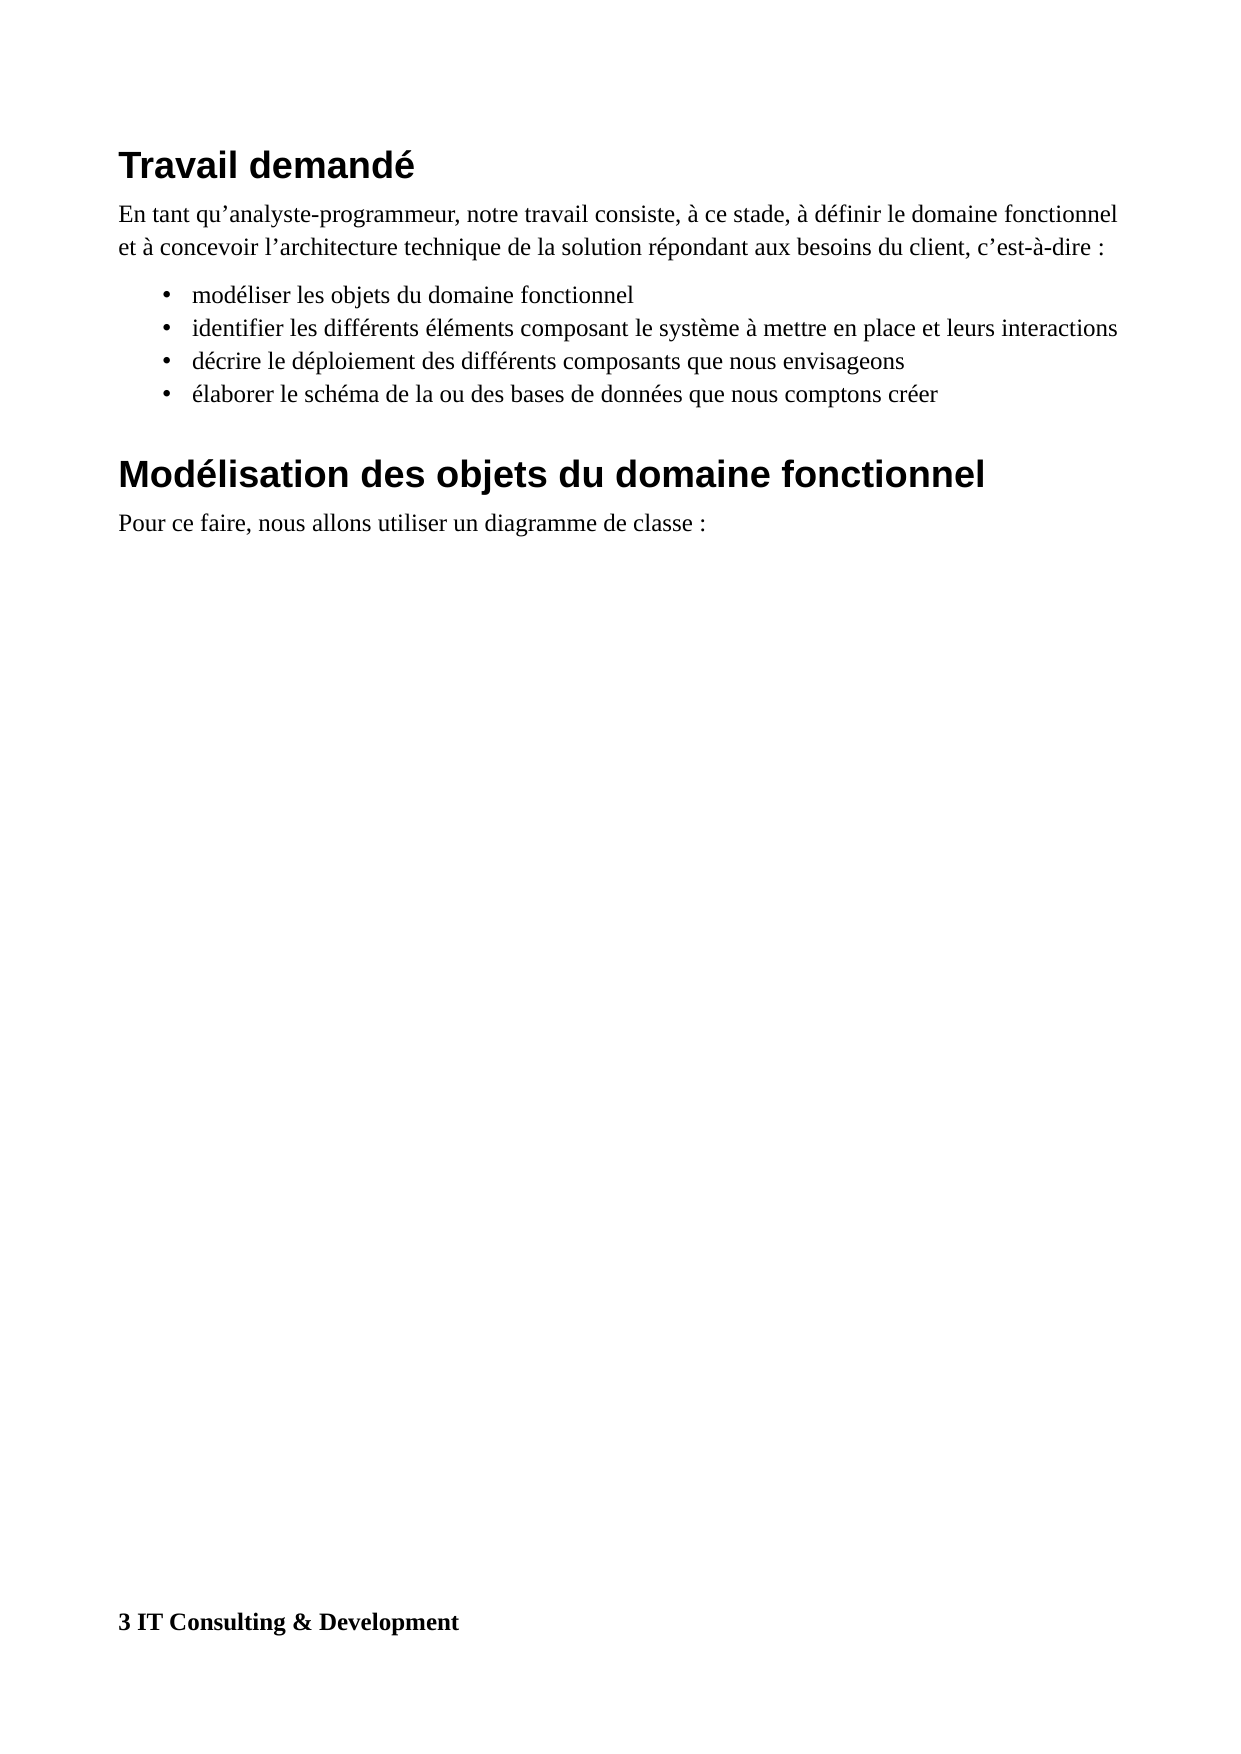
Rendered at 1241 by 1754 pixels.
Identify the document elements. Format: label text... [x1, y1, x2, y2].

subtitle Travail demandé [118, 143, 1122, 187]
list décrire le déploiement des différents composants que nous envisageons [162, 346, 1122, 375]
list élaborer le schéma de la ou des bases de données que nous comptons créer [162, 379, 1122, 408]
text En tant qu’analyste-programmeur, notre travail consiste, à ce stade, à définir le domaine fonctionnel et à concevoir l’architecture technique de la solution répondant aux besoins du client, c’est-à-dire : [118, 199, 1122, 261]
list identifier les différents éléments composant le système à mettre en place et leurs interactions [162, 313, 1122, 342]
text Pour ce faire, nous allons utiliser un diagramme de classe : [118, 508, 1122, 536]
list modéliser les objets du domaine fonctionnel [162, 280, 1122, 309]
subtitle Modélisation des objets du domaine fonctionnel [118, 452, 1122, 495]
